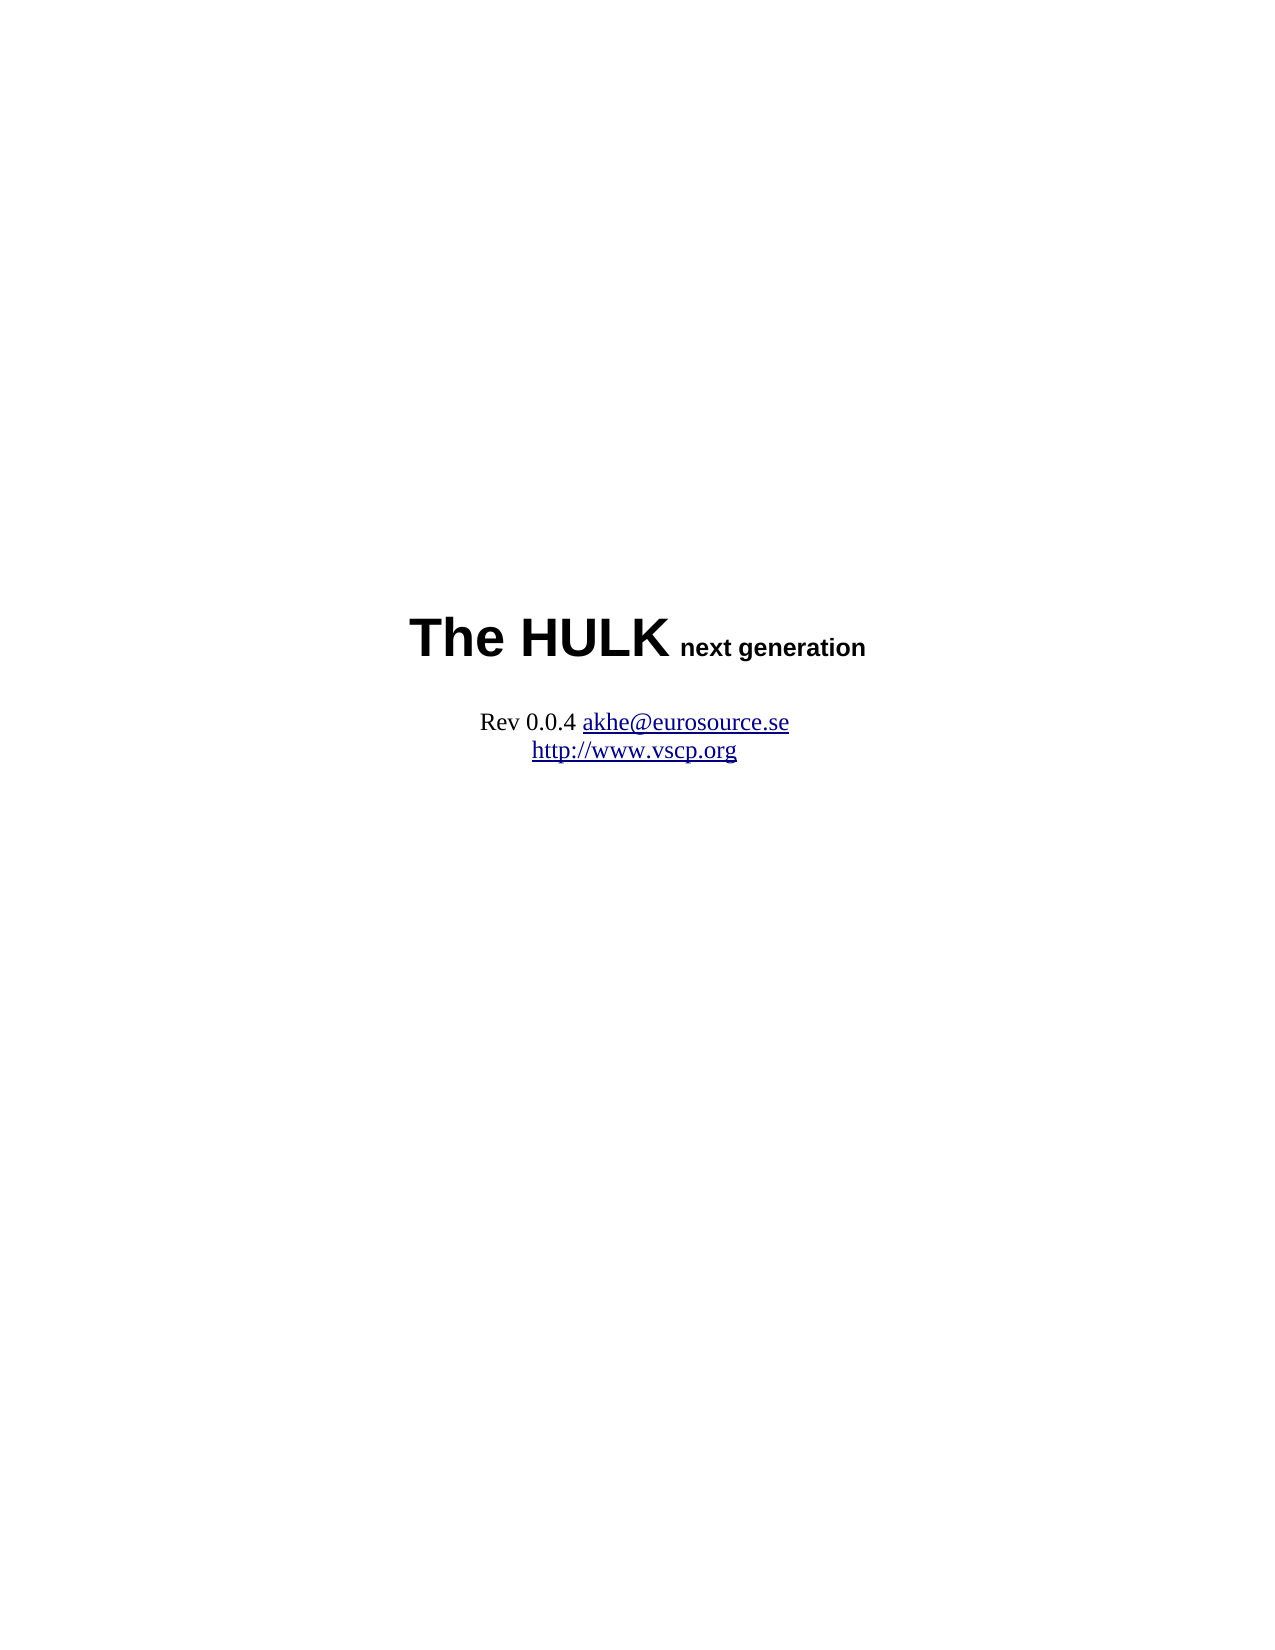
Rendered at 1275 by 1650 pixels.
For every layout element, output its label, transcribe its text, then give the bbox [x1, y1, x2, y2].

subtitle The HULK next generation [118, 608, 1157, 668]
text http://www.vscp.org [118, 736, 1157, 764]
text Rev 0.0.4 akhe@eurosource.se [118, 708, 1157, 736]
